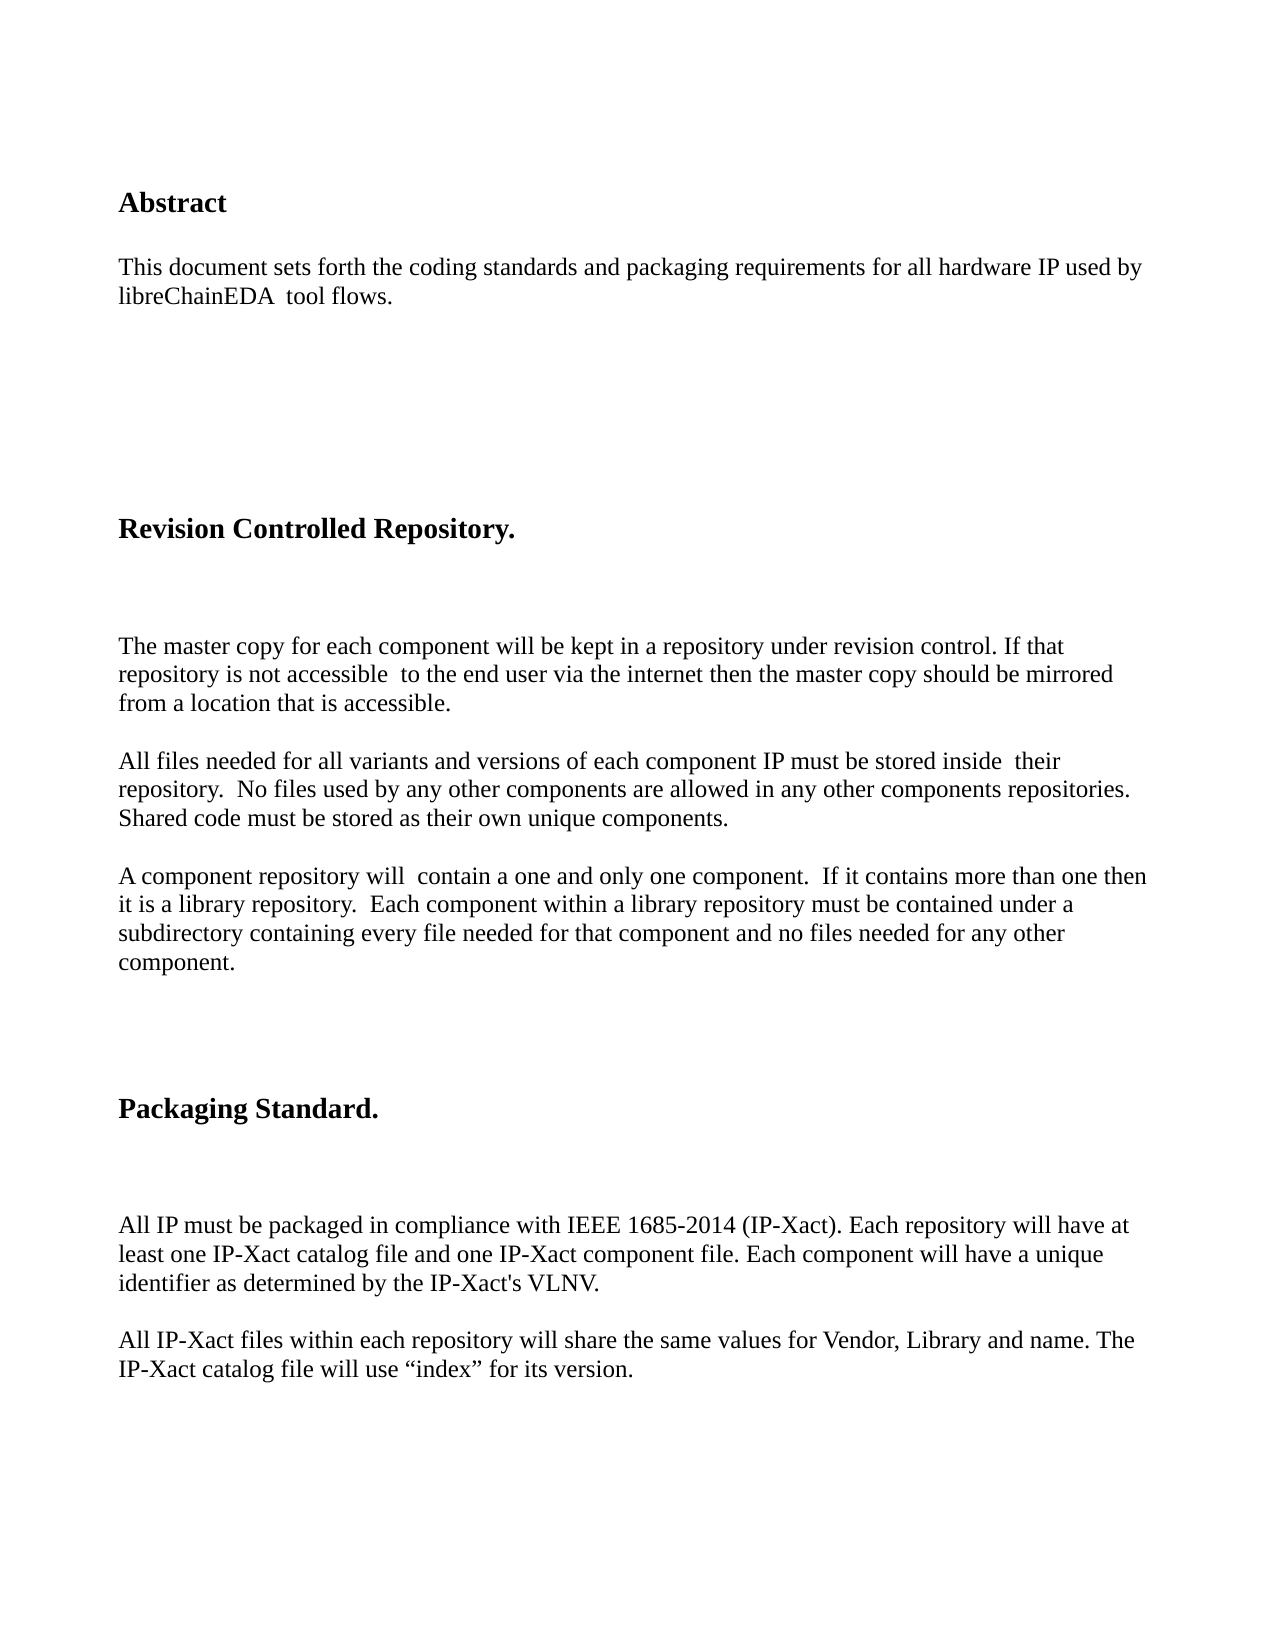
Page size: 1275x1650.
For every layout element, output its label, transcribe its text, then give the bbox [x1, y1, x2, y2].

text Revision Controlled Repository. [118, 511, 1157, 544]
text A component repository will contain a one and only one component. If it contains more than one then it is a library repository. Each component within a library repository must be contained under a subdirectory containing every file needed for that component and no files needed for any other component. [118, 861, 1157, 976]
text All files needed for all variants and versions of each component IP must be stored inside their repository. No files used by any other components are allowed in any other components repositories. Shared code must be stored as their own unique components. [118, 746, 1157, 832]
text This document sets forth the coding standards and packaging requirements for all hardware IP used by libreChainEDA tool flows. [118, 252, 1157, 310]
text All IP-Xact files within each repository will share the same values for Vendor, Library and name. The IP-Xact catalog file will use “index” for its version. [118, 1326, 1157, 1383]
text The master copy for each component will be kept in a repository under revision control. If that repository is not accessible to the end user via the internet then the master copy should be mirrored from a location that is accessible. [118, 631, 1157, 717]
text Packaging Standard. [118, 1091, 1157, 1124]
text All IP must be packaged in compliance with IEEE 1685-2014 (IP-Xact). Each repository will have at least one IP-Xact catalog file and one IP-Xact component file. Each component will have a unique identifier as determined by the IP-Xact's VLNV. [118, 1211, 1157, 1297]
text Abstract [118, 185, 1157, 219]
